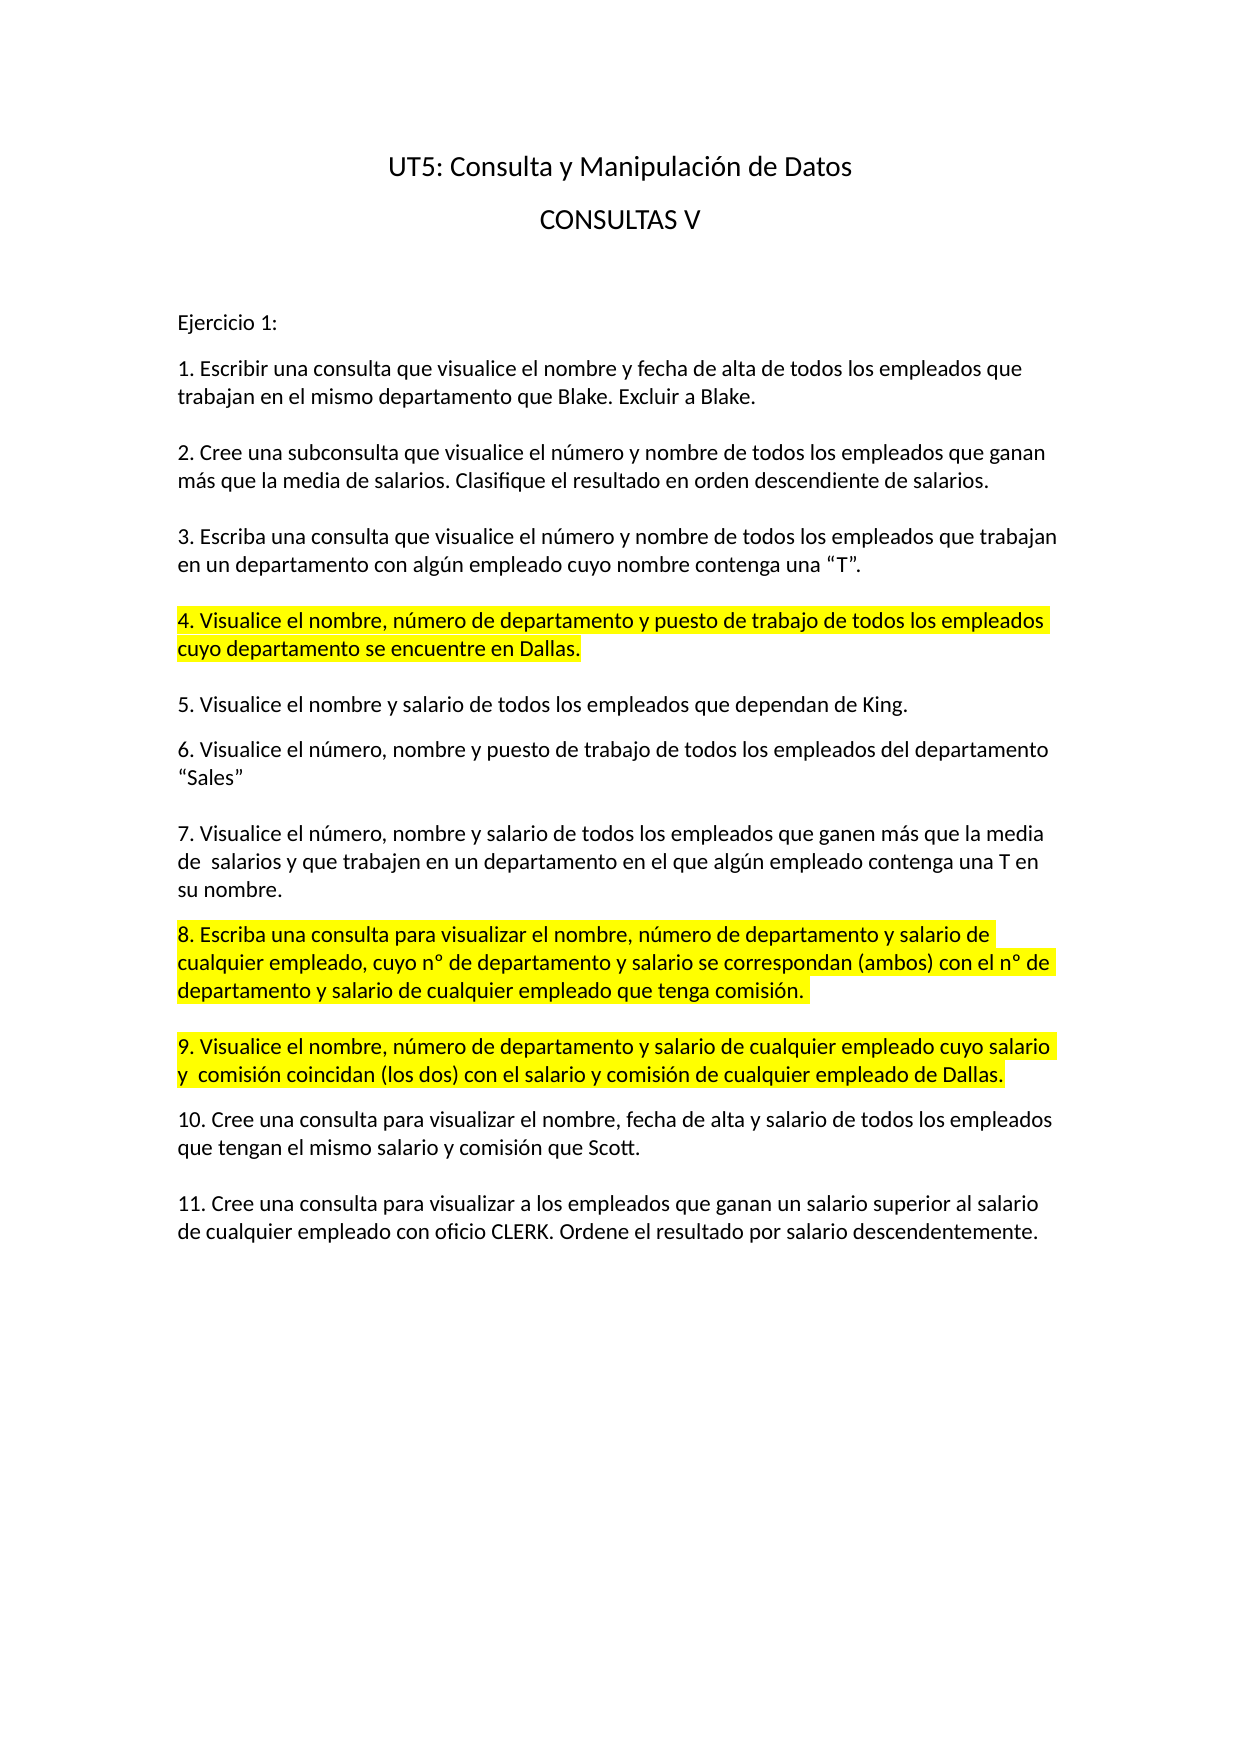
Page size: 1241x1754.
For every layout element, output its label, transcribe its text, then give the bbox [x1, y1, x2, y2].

text cuyo departamento se encuentre en Dallas. [177, 634, 1063, 662]
text que tengan el mismo salario y comisión que Scott. [177, 1133, 1063, 1161]
text 2. Cree una subconsulta que visualice el número y nombre de todos los empleados que ganan [177, 438, 1063, 466]
text departamento y salario de cualquier empleado que tenga comisión. [177, 976, 1063, 1004]
text 3. Escriba una consulta que visualice el número y nombre de todos los empleados que trabajan [177, 522, 1063, 550]
text CONSULTAS V [177, 201, 1063, 237]
text 1. Escribir una consulta que visualice el nombre y fecha de alta de todos los empleados que [177, 354, 1063, 382]
text 6. Visualice el número, nombre y puesto de trabajo de todos los empleados del departamento [177, 735, 1063, 763]
text en un departamento con algún empleado cuyo nombre contenga una “T”. [177, 550, 1063, 578]
text cualquier empleado, cuyo nº de departamento y salario se correspondan (ambos) con el nº de [177, 948, 1063, 976]
text 9. Visualice el nombre, número de departamento y salario de cualquier empleado cuyo salario y comisión coincidan (los dos) con el salario y comisión de cualquier empleado de Dallas. [177, 1032, 1063, 1088]
text 4. Visualice el nombre, número de departamento y puesto de trabajo de todos los empleados [177, 606, 1063, 634]
text 10. Cree una consulta para visualizar el nombre, fecha de alta y salario de todos los empleados [177, 1105, 1063, 1133]
text UT5: Consulta y Manipulación de Datos [177, 148, 1063, 183]
text “Sales” [177, 763, 1063, 791]
text trabajan en el mismo departamento que Blake. Excluir a Blake. [177, 382, 1063, 410]
text Ejercicio 1: [177, 308, 1063, 337]
text 7. Visualice el número, nombre y salario de todos los empleados que ganen más que la media de salarios y que trabajen en un departamento en el que algún empleado contenga una T en su nombre. [177, 819, 1063, 903]
text más que la media de salarios. Clasifique el resultado en orden descendiente de salarios. [177, 466, 1063, 494]
text 5. Visualice el nombre y salario de todos los empleados que dependan de King. [177, 691, 1063, 718]
text 8. Escriba una consulta para visualizar el nombre, número de departamento y salario de [177, 920, 1063, 948]
text 11. Cree una consulta para visualizar a los empleados que ganan un salario superior al salario de cualquier empleado con oficio CLERK. Ordene el resultado por salario descendentemente. [177, 1189, 1063, 1245]
